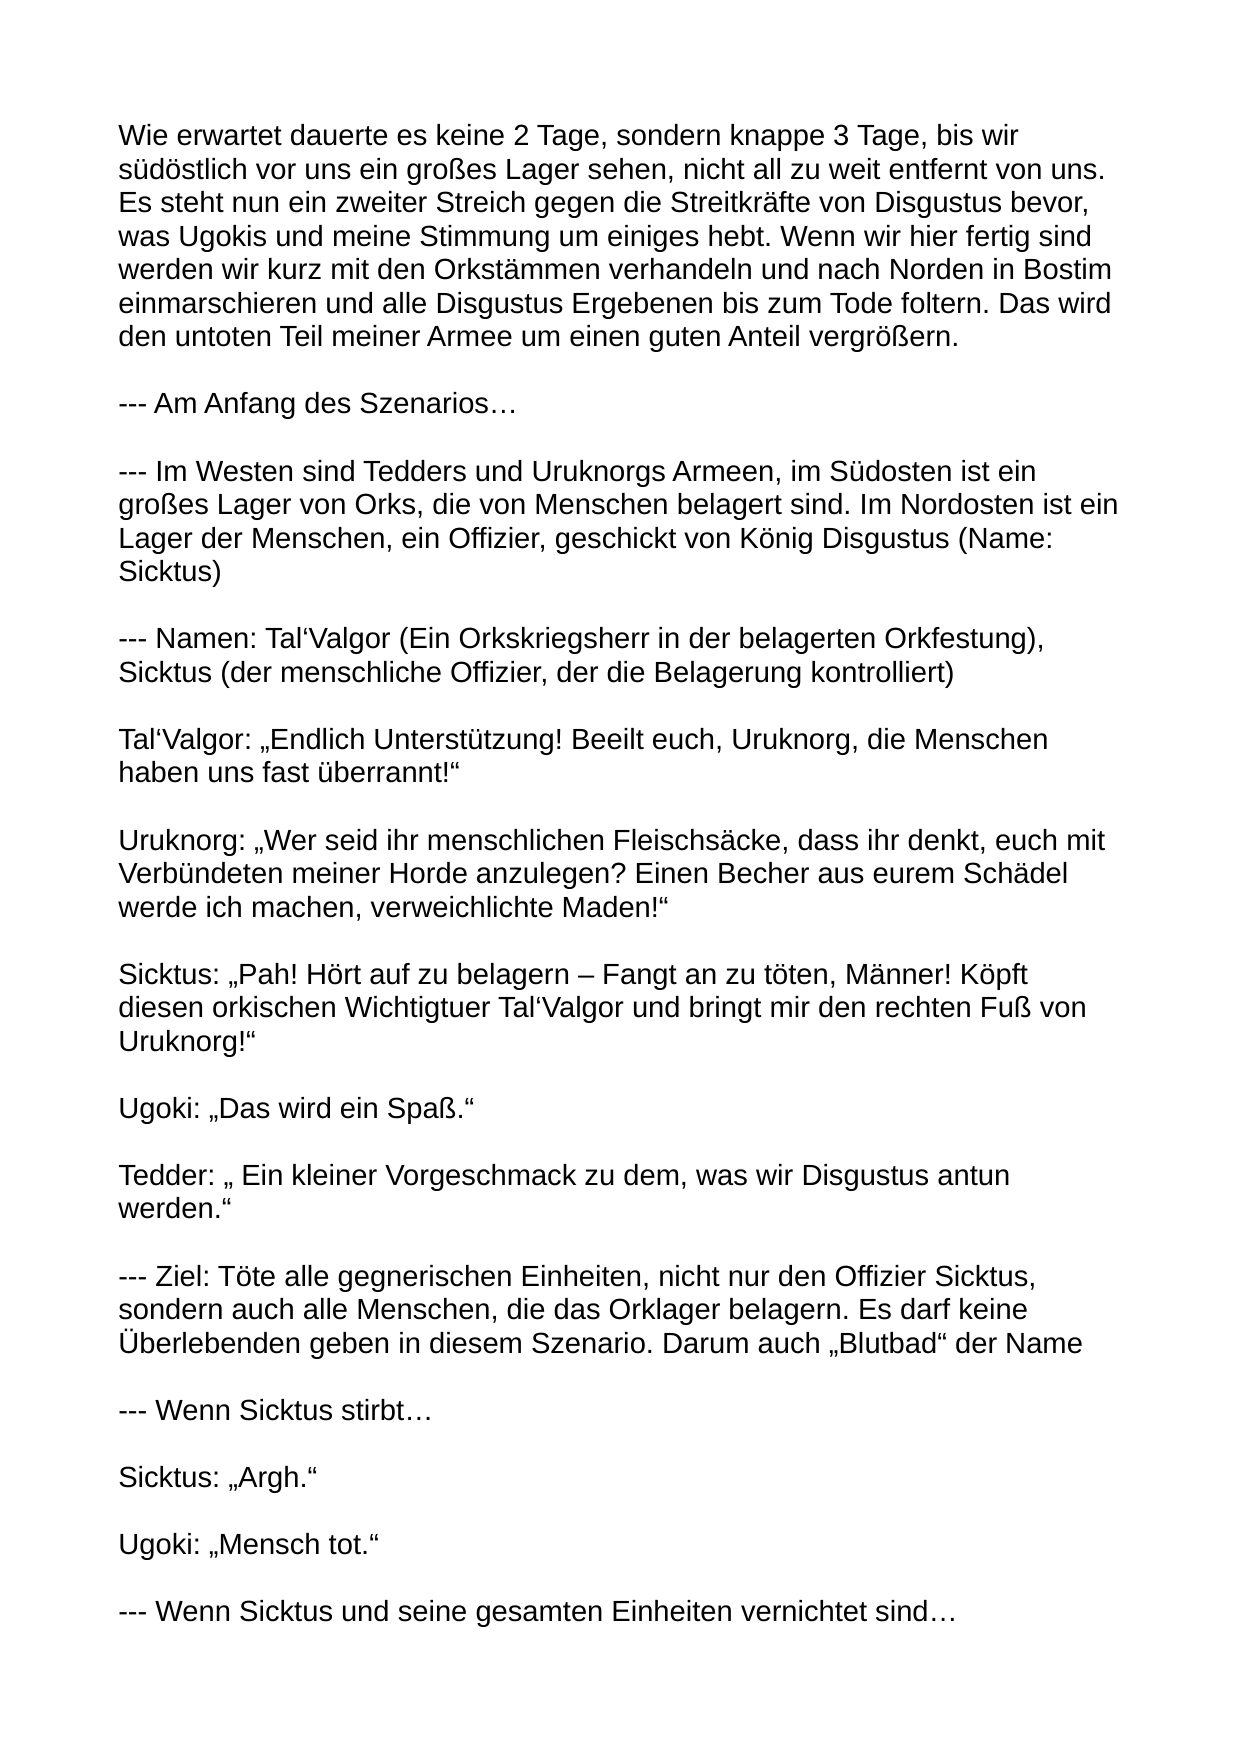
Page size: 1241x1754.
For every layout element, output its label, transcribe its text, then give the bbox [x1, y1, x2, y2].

text --- Namen: Tal‘Valgor (Ein Orkskriegsherr in der belagerten Orkfestung), Sicktus (der menschliche Offizier, der die Belagerung kontrolliert) [118, 621, 1122, 688]
text Ugoki: „Mensch tot.“ [118, 1527, 1122, 1560]
text Tal‘Valgor: „Endlich Unterstützung! Beeilt euch, Uruknorg, die Menschen haben uns fast überrannt!“ [118, 722, 1122, 789]
text --- Am Anfang des Szenarios… [118, 386, 1122, 420]
text --- Wenn Sicktus stirbt… [118, 1393, 1122, 1426]
text --- Ziel: Töte alle gegnerischen Einheiten, nicht nur den Offizier Sicktus, sondern auch alle Menschen, die das Orklager belagern. Es darf keine Überlebenden geben in diesem Szenario. Darum auch „Blutbad“ der Name [118, 1258, 1122, 1359]
text Sicktus: „Pah! Hört auf zu belagern – Fangt an zu töten, Männer! Köpft diesen orkischen Wichtigtuer Tal‘Valgor und bringt mir den rechten Fuß von Uruknorg!“ [118, 957, 1122, 1057]
text Uruknorg: „Wer seid ihr menschlichen Fleischsäcke, dass ihr denkt, euch mit Verbündeten meiner Horde anzulegen? Einen Becher aus eurem Schädel werde ich machen, verweichlichte Maden!“ [118, 822, 1122, 923]
text Sicktus: „Argh.“ [118, 1460, 1122, 1493]
text Tedder: „ Ein kleiner Vorgeschmack zu dem, was wir Disgustus antun werden.“ [118, 1158, 1122, 1225]
text Wie erwartet dauerte es keine 2 Tage, sondern knappe 3 Tage, bis wir südöstlich vor uns ein großes Lager sehen, nicht all zu weit entfernt von uns. Es steht nun ein zweiter Streich gegen die Streitkräfte von Disgustus bevor, was Ugokis und meine Stimmung um einiges hebt. Wenn wir hier fertig sind werden wir kurz mit den Orkstämmen verhandeln und nach Norden in Bostim einmarschieren und alle Disgustus Ergebenen bis zum Tode foltern. Das wird den untoten Teil meiner Armee um einen guten Anteil vergrößern. [118, 118, 1122, 353]
text Ugoki: „Das wird ein Spaß.“ [118, 1091, 1122, 1124]
text --- Im Westen sind Tedders und Uruknorgs Armeen, im Südosten ist ein großes Lager von Orks, die von Menschen belagert sind. Im Nordosten ist ein Lager der Menschen, ein Offizier, geschickt von König Disgustus (Name: Sicktus) [118, 453, 1122, 588]
text --- Wenn Sicktus und seine gesamten Einheiten vernichtet sind… [118, 1594, 1122, 1627]
